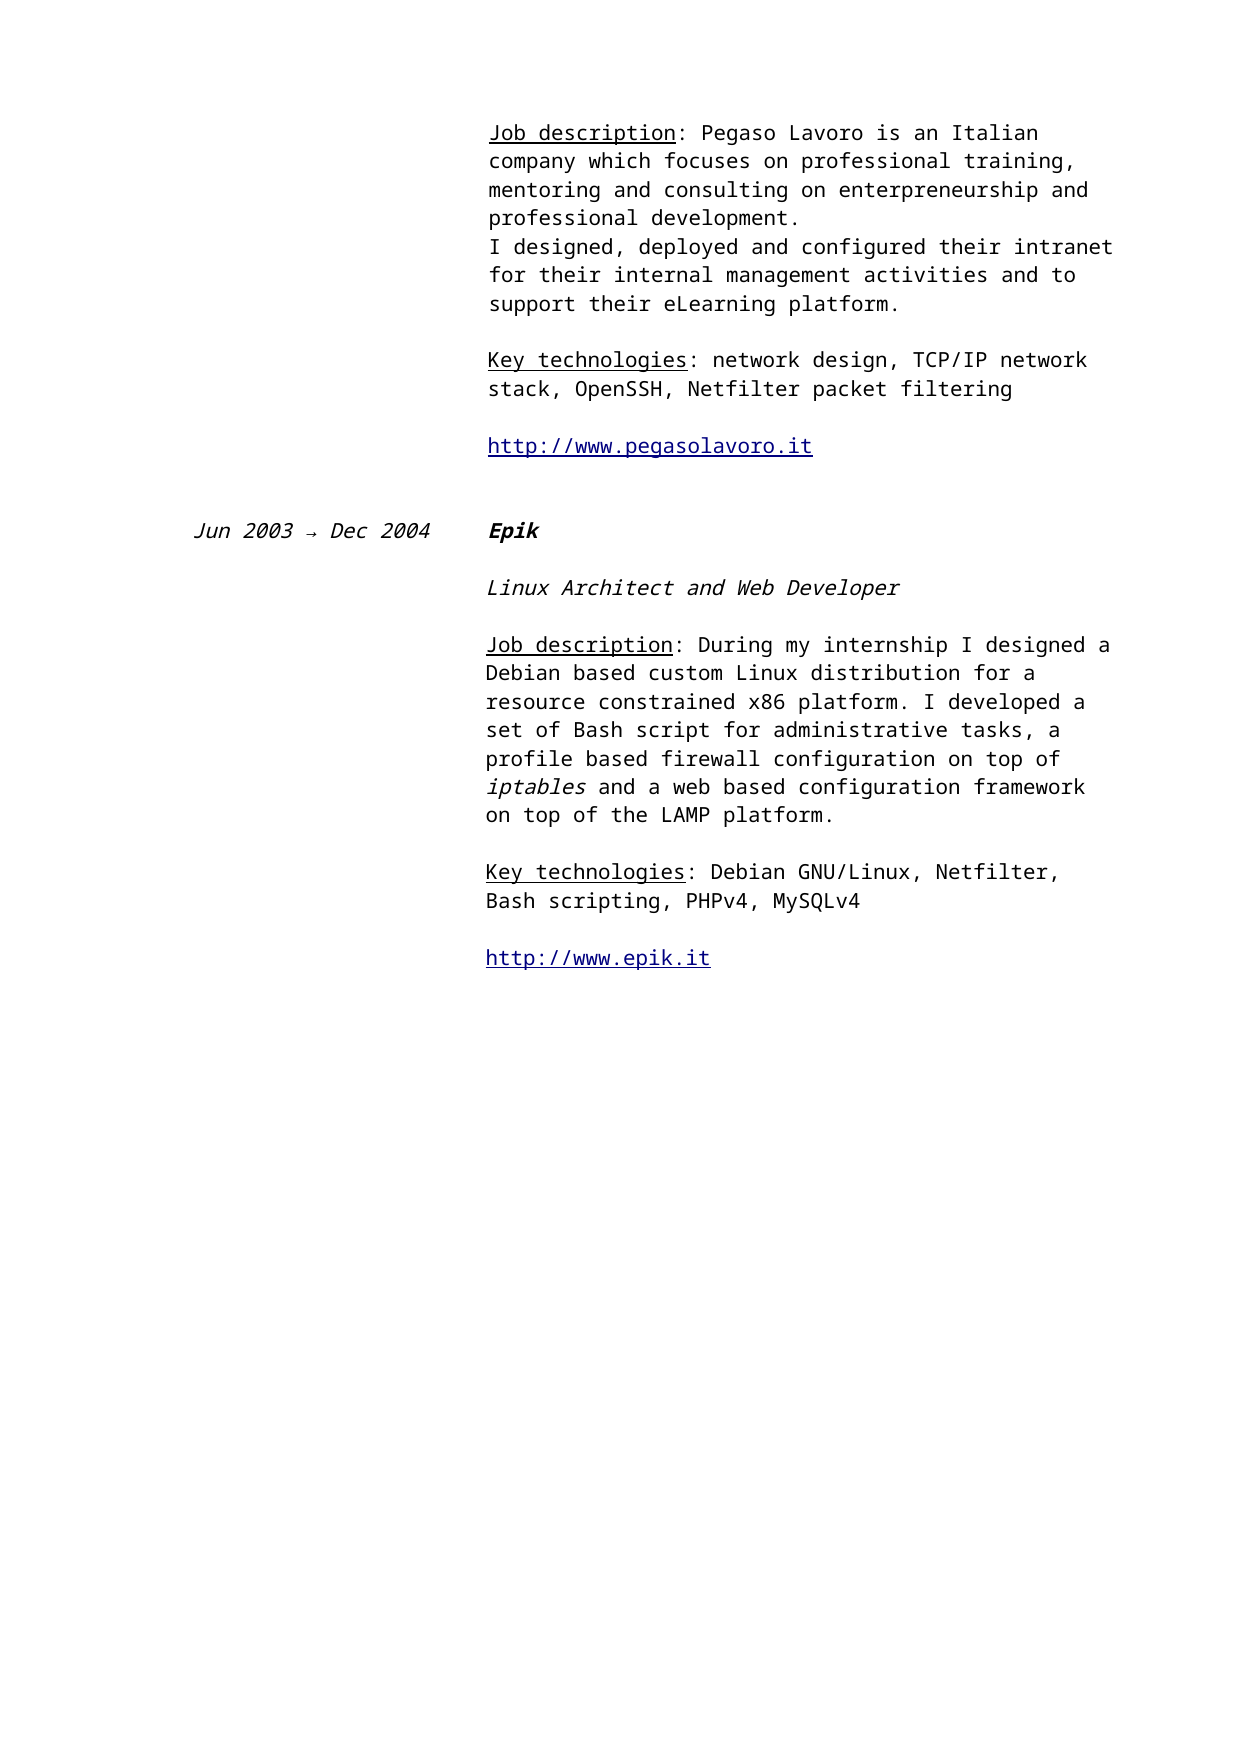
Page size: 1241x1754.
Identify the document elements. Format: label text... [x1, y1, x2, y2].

text Linux Architect and Web Developer [485, 573, 1122, 602]
text Key technologies: network design, TCP/IP network stack, OpenSSH, Netfilter packet filtering [118, 346, 1122, 402]
text http://www.epik.it [485, 943, 1122, 971]
text Job description: During my internship I designed a Debian based custom Linux distribution for a resource constrained x86 platform. I developed a set of Bash script for administrative tasks, a profile based firewall configuration on top of iptables and a web based configuration framework on top of the LAMP platform. [485, 630, 1122, 829]
text http://www.pegasolavoro.it [118, 431, 1122, 459]
text I designed, deployed and configured their intranet for their internal management activities and to support their eLearning platform. [488, 232, 1122, 317]
text Jun 2003 → Dec 2004 Epik [118, 516, 1122, 545]
text Key technologies: Debian GNU/Linux, Netfilter, Bash scripting, PHPv4, MySQLv4 [485, 857, 1122, 914]
text Job description: Pegaso Lavoro is an Italian company which focuses on professional training, mentoring and consulting on enterpreneurship and professional development. [488, 118, 1122, 232]
